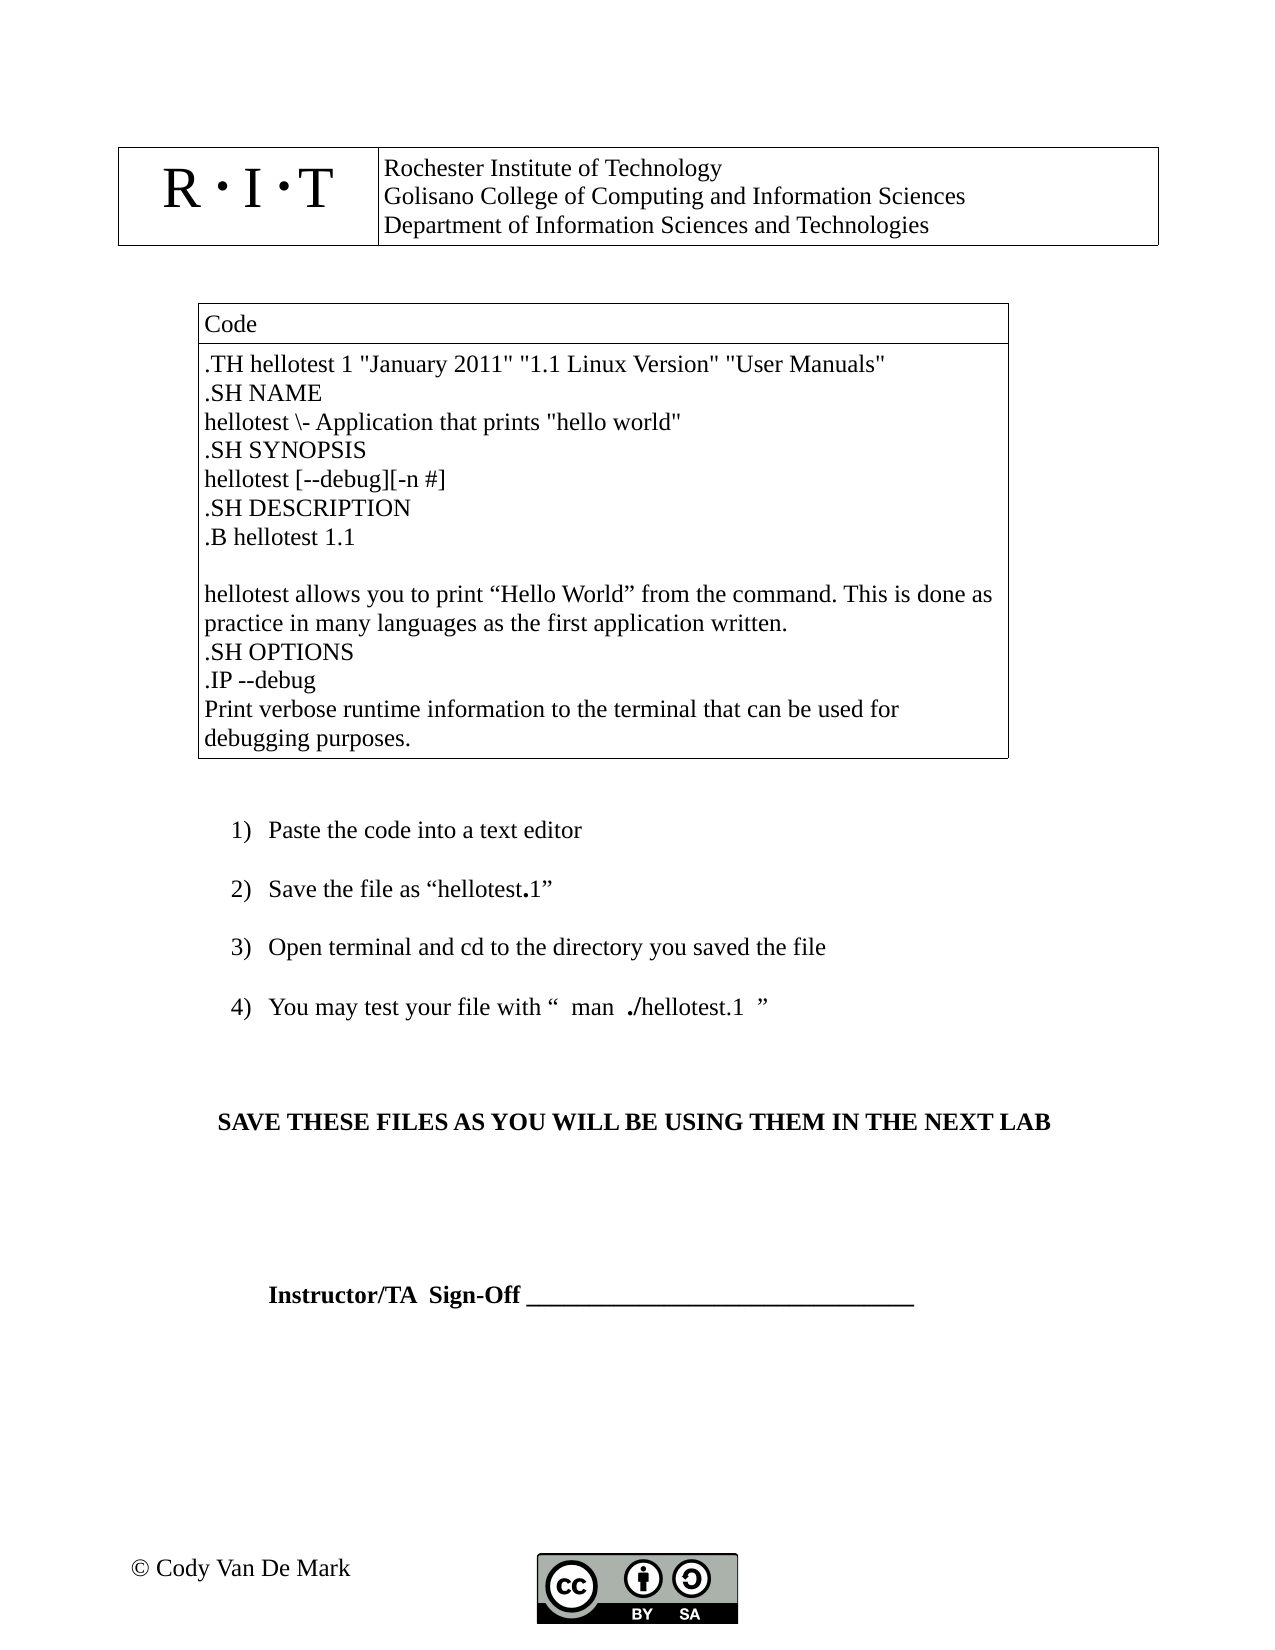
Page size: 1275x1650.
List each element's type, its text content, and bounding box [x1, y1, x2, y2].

table_header Code [199, 304, 1008, 343]
list Save the file as “hellotest.1” [231, 872, 1157, 904]
list You may test your file with “ man ./hellotest.1 ” [231, 990, 1157, 1021]
table_cell .TH hellotest 1 "January 2011" "1.1 Linux Version" "User Manuals" .SH NAME hellotest \- Application that prints "hello world" .SH SYNOPSIS hellotest [--debug][-n #] .SH DESCRIPTION .B hellotest 1.1 hellotest allows you to print “Hello World” from the command. This is done as practice in many languages as the first application written. .SH OPTIONS .IP --debug Print verbose runtime information to the terminal that can be used for debugging purposes. [199, 344, 1008, 757]
list Instructor/TA Sign-Off _______________________________ [231, 1280, 1157, 1308]
picture [536, 1553, 739, 1624]
text SAVE THESE FILES AS YOU WILL BE USING THEM IN THE NEXT LAB [118, 1107, 1157, 1165]
list Paste the code into a text editor [231, 815, 1157, 844]
list Open terminal and cd to the directory you saved the file [231, 932, 1157, 961]
